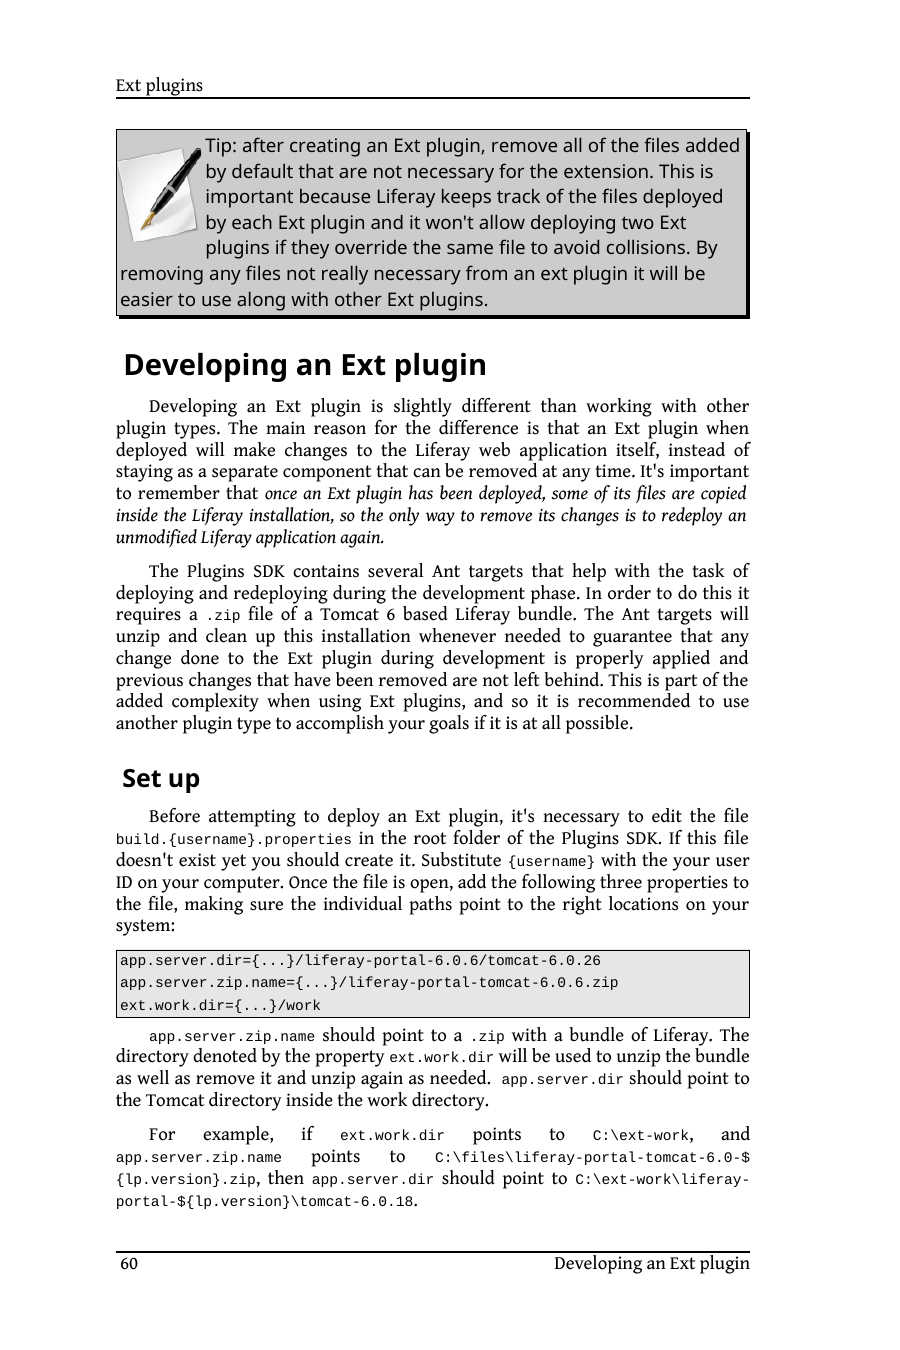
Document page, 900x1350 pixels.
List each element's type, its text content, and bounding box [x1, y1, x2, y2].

text app.server.dir={...}/liferay-portal-6.0.6/tomcat-6.0.26 [117, 951, 749, 970]
subtitle Developing an Ext plugin [116, 344, 750, 384]
text ext.work.dir={...}/work [117, 994, 749, 1017]
text app.server.zip.name should point to a .zip with a bundle of Liferay. The directory denoted by the property ext.work.dir will be used to unzip the bundle as well as remove it and unzip again as needed. app.server.dir should point to the Tomcat directory inside the work directory. [116, 1024, 750, 1112]
text The Plugins SDK contains several Ant targets that help with the task of deploying and redeploying during the development phase. In order to do this it requires a .zip file of a Tomcat 6 based Liferay bundle. The Ant targets will unzip and clean up this installation whenever needed to guarantee that any change done to the Ext plugin during development is properly applied and previous changes that have been removed are not left behind. This is part of the added complexity when using Ext plugins, and so it is recommended to use another plugin type to accomplish your goals if it is at all possible. [116, 561, 750, 735]
text Tip: after creating an Ext plugin, remove all of the files added by default that are not necessary for the extension. This is important because Liferay keeps track of the files deployed by each Ext plugin and it won't allow deploying two Ext plugins if they override the same file to avoid collisions. By removing any files not really necessary from an ext plugin it will be easier to use along with other Ext plugins. [117, 130, 746, 315]
text Before attempting to deploy an Ext plugin, it's necessary to edit the file build.{username}.properties in the root folder of the Plugins SDK. If this file doesn't exist yet you should create it. Substitute {username} with the your user ID on your computer. Once the file is open, add the following three properties to the file, making sure the individual paths point to the right locations on your system: [116, 806, 750, 937]
text For example, if ext.work.dir points to C:\ext-work, and app.server.zip.name points to C:\files\liferay-portal-tomcat-6.0-${lp.version}.zip, then app.server.dir should point to C:\ext-work\liferay-portal-${lp.version}\tomcat-6.0.18. [116, 1124, 750, 1211]
picture [117, 148, 202, 242]
subtitle Set up [116, 761, 750, 794]
text Developing an Ext plugin is slightly different than working with other plugin types. The main reason for the difference is that an Ext plugin when deployed will make changes to the Liferay web application itself, instead of staying as a separate component that can be removed at any time. It's important to remember that once an Ext plugin has been deployed, some of its files are copied inside the Liferay installation, so the only way to remove its changes is to redeploy an unmodified Liferay application again. [116, 396, 750, 548]
text app.server.zip.name={...}/liferay-portal-tomcat-6.0.6.zip [117, 972, 749, 992]
